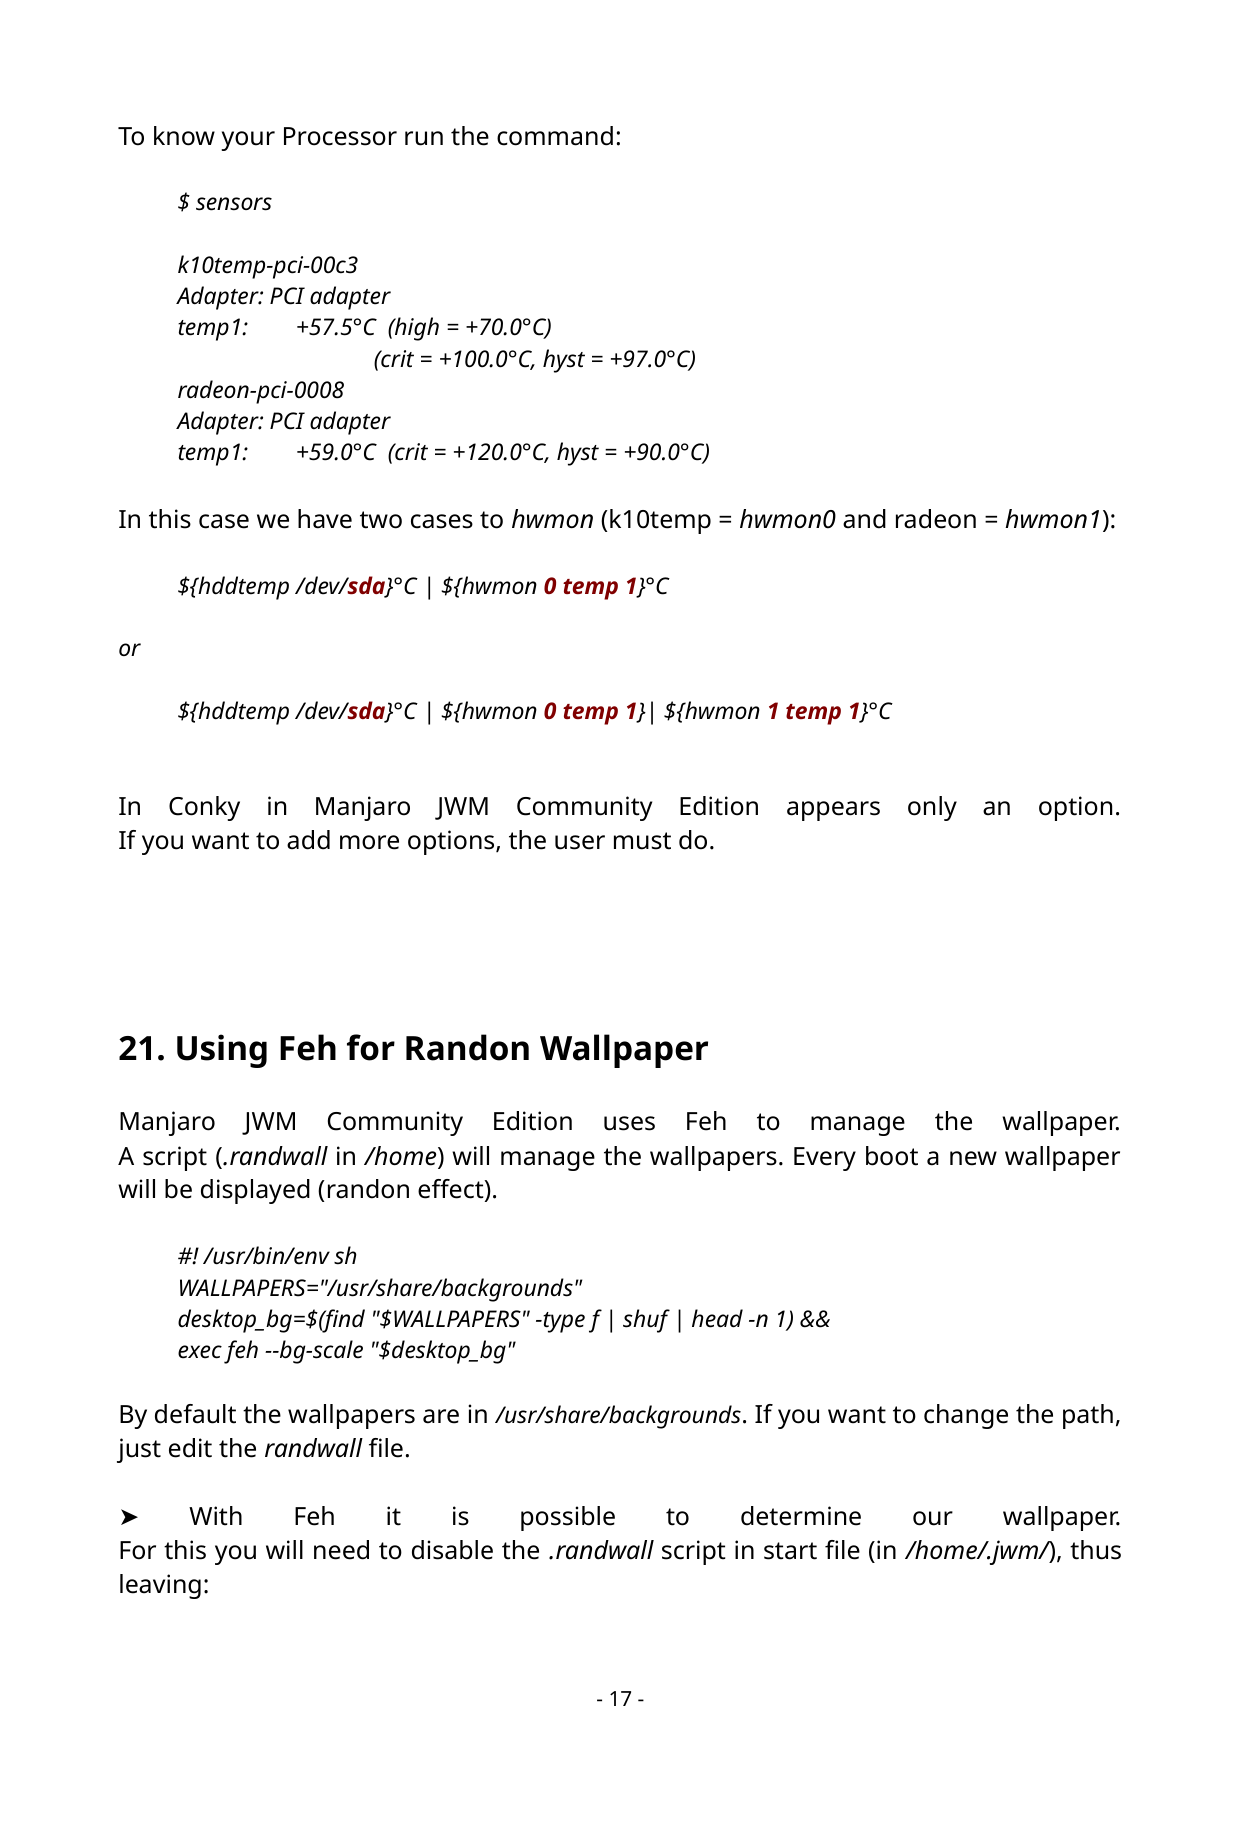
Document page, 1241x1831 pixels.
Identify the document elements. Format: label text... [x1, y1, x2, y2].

text temp1: +59.0°C (crit = +120.0°C, hyst = +90.0°C) [177, 436, 1122, 467]
text ➤ With Feh it is possible to determine our wallpaper. For this you will need to disable the .randwall script in start file (in /home/.jwm/), thus leaving: [118, 1499, 1122, 1601]
text By default the wallpapers are in /usr/share/backgrounds. If you want to change the path, just edit the randwall file. [118, 1397, 1122, 1465]
text (crit = +100.0°C, hyst = +97.0°C) [177, 342, 1122, 374]
text In Conky in Manjaro JWM Community Edition appears only an option. If you want to add more options, the user must do. [118, 788, 1122, 857]
text Adapter: PCI adapter [177, 405, 1122, 436]
text k10temp-pci-00c3 [177, 249, 1122, 280]
subtitle 21. Using Feh for Randon Wallpaper [118, 1024, 1122, 1070]
text ${hddtemp /dev/sda}°C | ${hwmon 0 temp 1}°C [177, 570, 1122, 601]
text In this case we have two cases to hwmon (k10temp = hwmon0 and radeon = hwmon1): [118, 502, 1122, 536]
text $ sensors [177, 186, 1122, 217]
text or [118, 632, 1122, 663]
text To know your Processor run the command: [118, 118, 1122, 152]
text radeon-pci-0008 [177, 374, 1122, 405]
text #! /usr/bin/env sh [177, 1240, 1122, 1272]
text ${hddtemp /dev/sda}°C | ${hwmon 0 temp 1}| ${hwmon 1 temp 1}°C [177, 695, 1122, 726]
text Adapter: PCI adapter [177, 280, 1122, 311]
text exec feh --bg-scale "$desktop_bg" [177, 1334, 1122, 1365]
text temp1: +57.5°C (high = +70.0°C) [177, 311, 1122, 342]
text WALLPAPERS="/usr/share/backgrounds" [177, 1272, 1122, 1303]
text desktop_bg=$(find "$WALLPAPERS" -type f | shuf | head -n 1) && [177, 1303, 1122, 1334]
text Manjaro JWM Community Edition uses Feh to manage the wallpaper. A script (.randwall in /home) will manage the wallpapers. Every boot a new wallpaper will be displayed (randon effect). [118, 1104, 1122, 1206]
